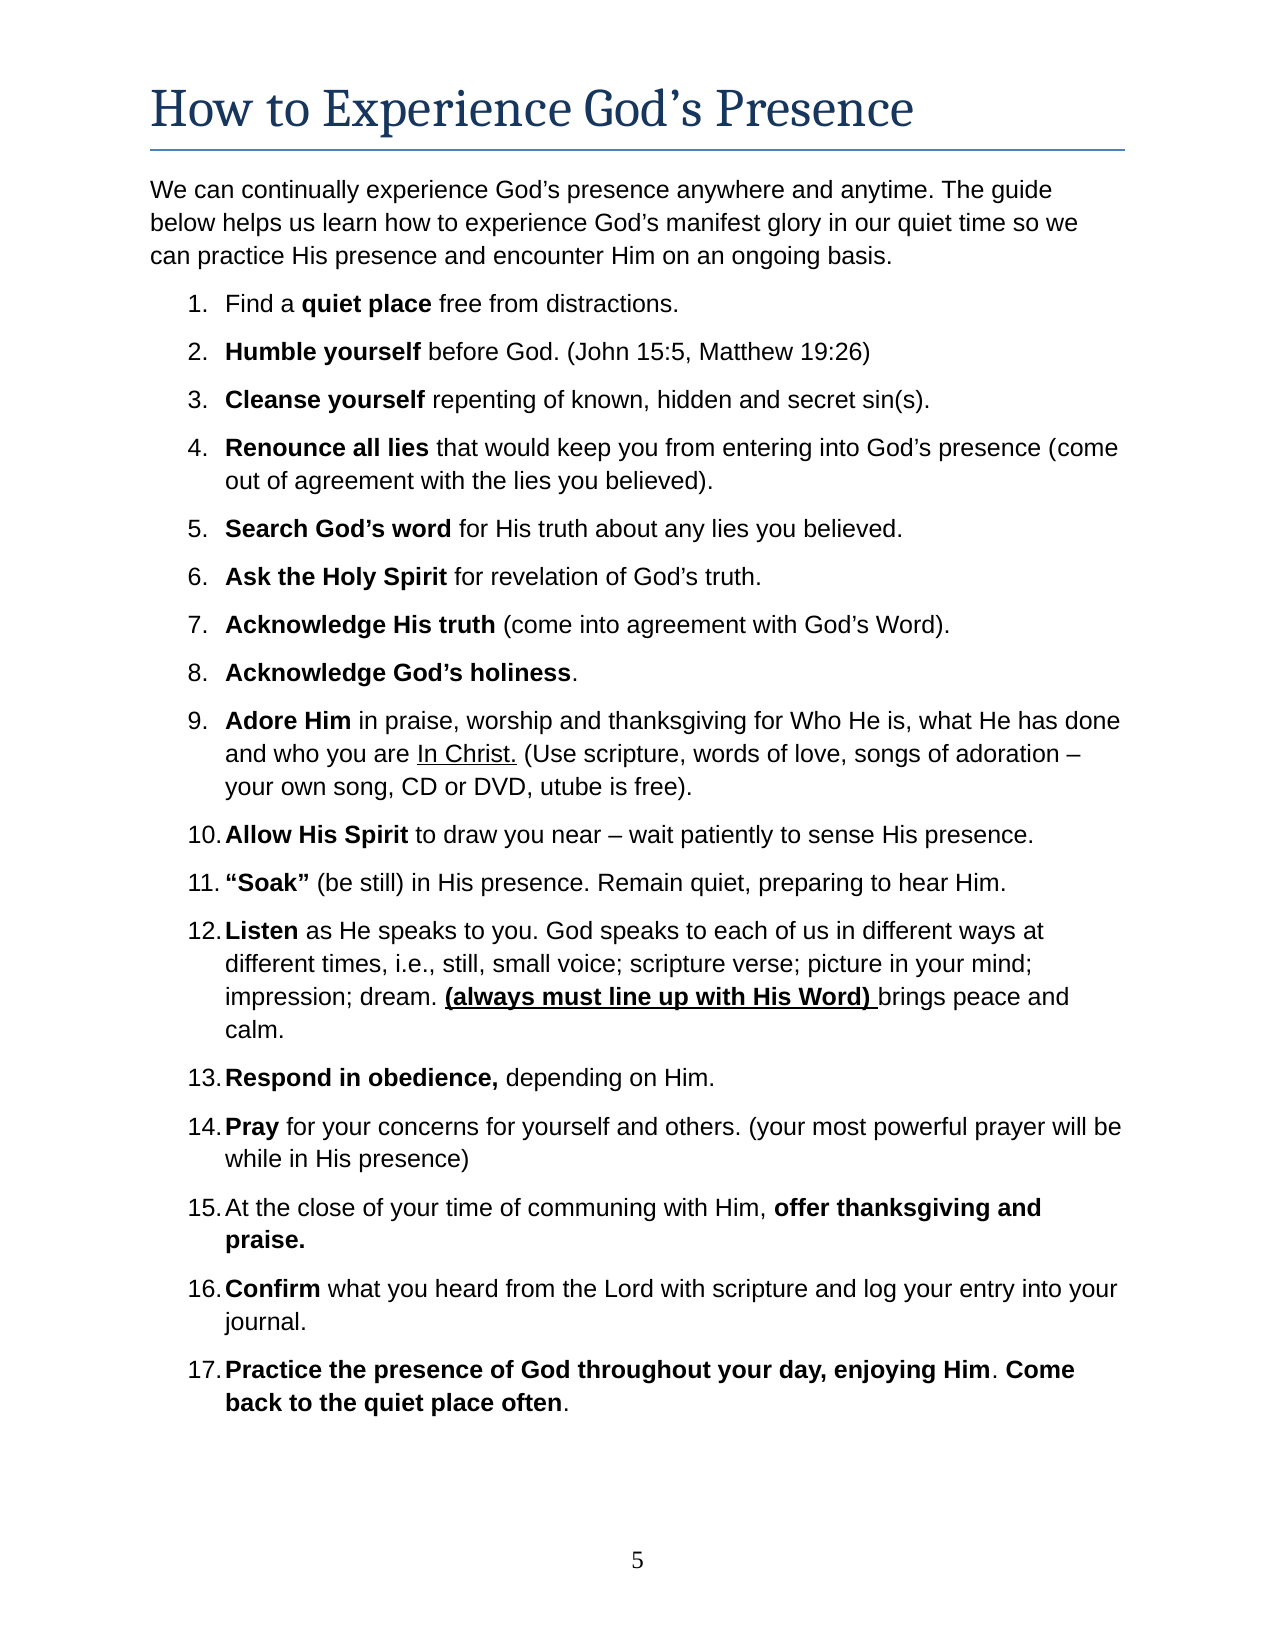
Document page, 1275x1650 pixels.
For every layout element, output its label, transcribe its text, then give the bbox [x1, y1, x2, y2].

list Find a quiet place free from distractions. [187, 289, 1125, 318]
list Renounce all lies that would keep you from entering into God’s presence (come out of agreement with the lies you believed). [187, 433, 1125, 495]
title How to Experience God’s Presence [150, 78, 1125, 149]
list Cleanse yourself repenting of known, hidden and secret sin(s). [187, 385, 1125, 414]
list At the close of your time of communing with Him, offer thanksgiving and praise. [187, 1192, 1125, 1254]
list Listen as He speaks to you. God speaks to each of us in different ways at different times, i.e., still, small voice; scripture verse; picture in your mind; impression; dream. (always must line up with His Word) brings peace and calm. [187, 916, 1125, 1044]
text We can continually experience God’s presence anywhere and anytime. The guide below helps us learn how to experience God’s manifest glory in our quiet time so we can practice His presence and encounter Him on an ongoing basis. [150, 175, 1125, 270]
list Search God’s word for His truth about any lies you believed. [187, 514, 1125, 543]
list Adore Him in praise, worship and thanksgiving for Who He is, what He has done and who you are In Christ. (Use scripture, words of love, songs of adoration – your own song, CD or DVD, utube is free). [187, 706, 1125, 801]
list Ask the Holy Spirit for revelation of God’s truth. [187, 562, 1125, 591]
list “Soak” (be still) in His presence. Remain quiet, preparing to hear Him. [187, 868, 1125, 897]
list Confirm what you heard from the Lord with scripture and log your entry into your journal. [187, 1273, 1125, 1335]
list Pray for your concerns for yourself and others. (your most powerful prayer will be while in His presence) [187, 1111, 1125, 1173]
list Humble yourself before God. (John 15:5, Matthew 19:26) [187, 337, 1125, 366]
list Acknowledge His truth (come into agreement with God’s Word). [187, 610, 1125, 639]
list Respond in obedience, depending on Him. [187, 1063, 1125, 1092]
list Allow His Spirit to draw you near – wait patiently to sense His presence. [187, 820, 1125, 849]
list Acknowledge God’s holiness. [187, 658, 1125, 687]
list Practice the presence of God throughout your day, enjoying Him. Come back to the quiet place often. [187, 1354, 1125, 1416]
